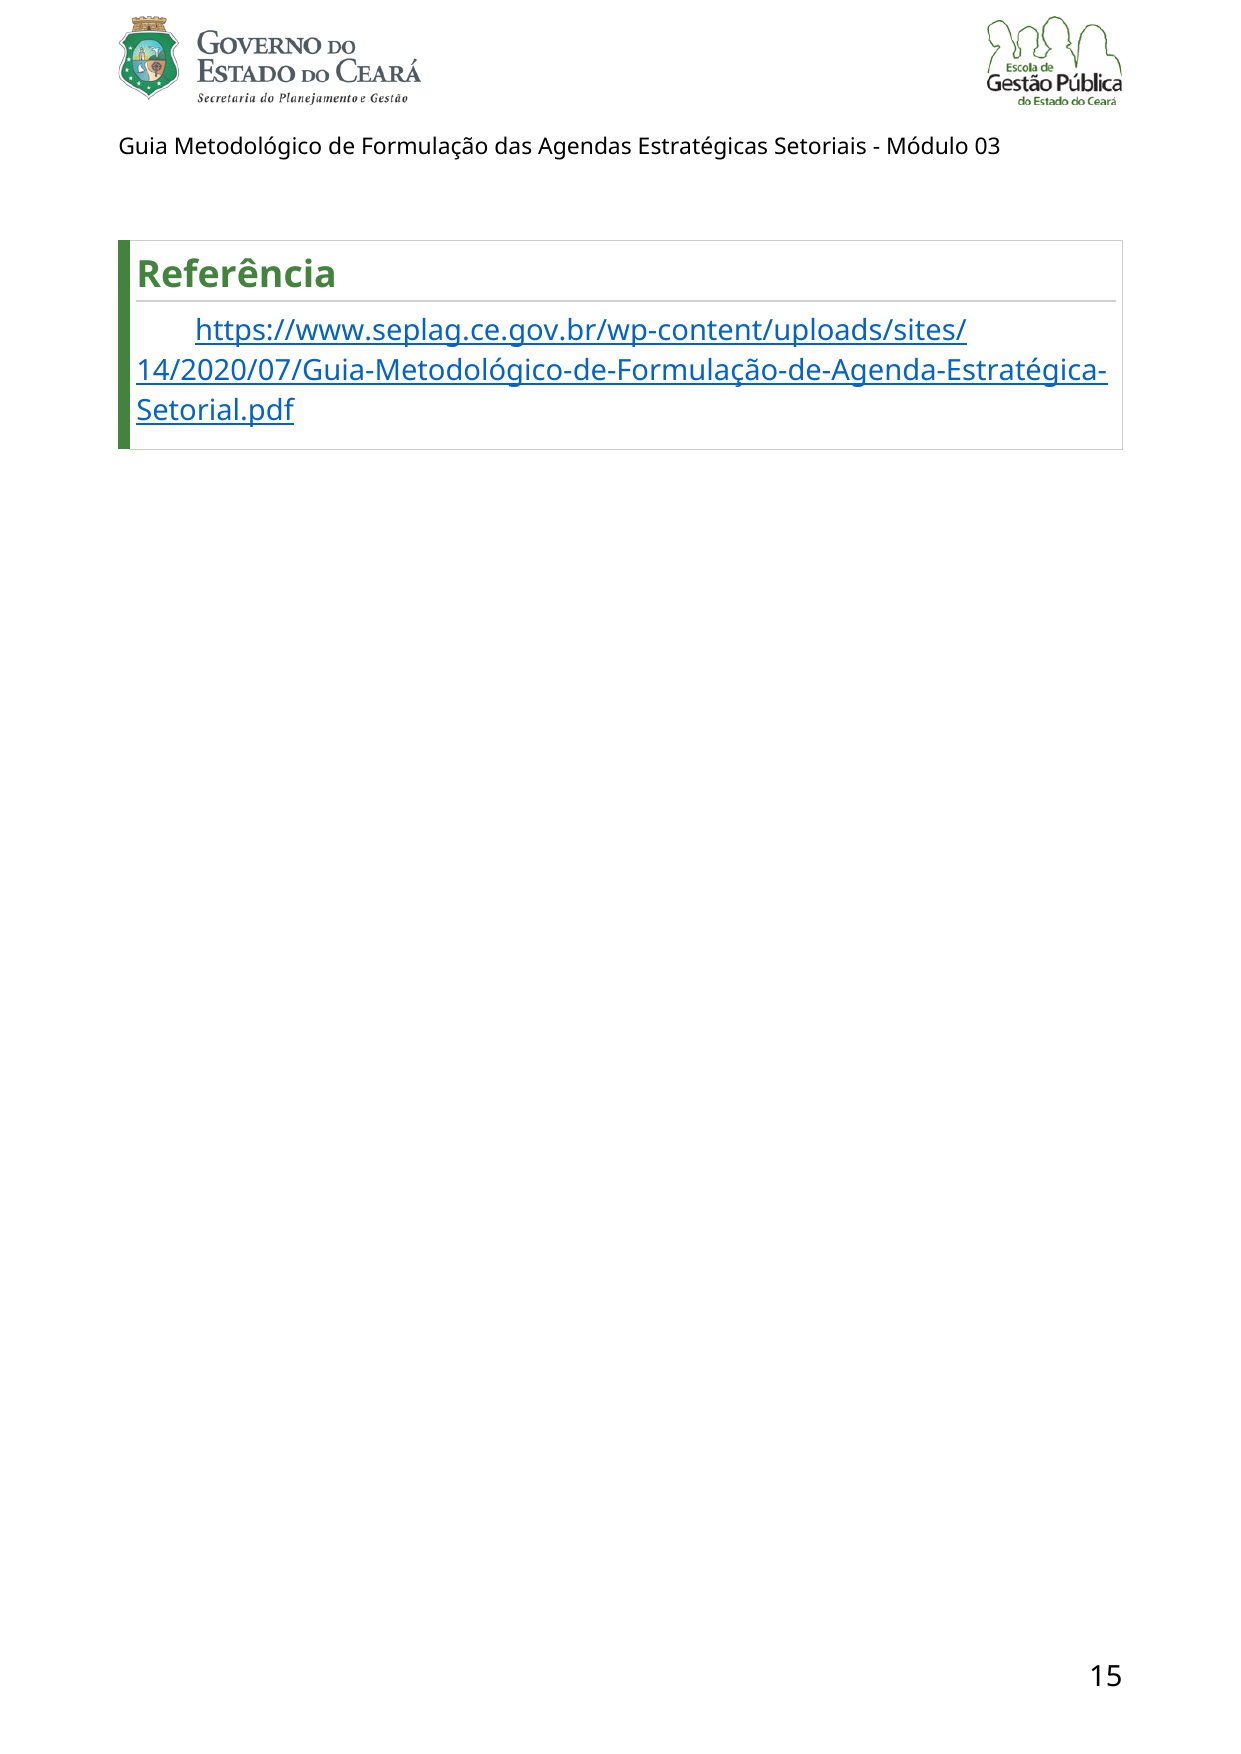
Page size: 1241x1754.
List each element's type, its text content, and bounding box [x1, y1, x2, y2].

table_header [118, 240, 130, 449]
table_header Referência https://www.seplag.ce.gov.br/wp-content/uploads/sites/14/2020/07/Guia-Metodológico-de-Formulação-de-Agenda-Estratégica-Setorial.pdf [130, 241, 1122, 449]
picture [118, 16, 1122, 105]
